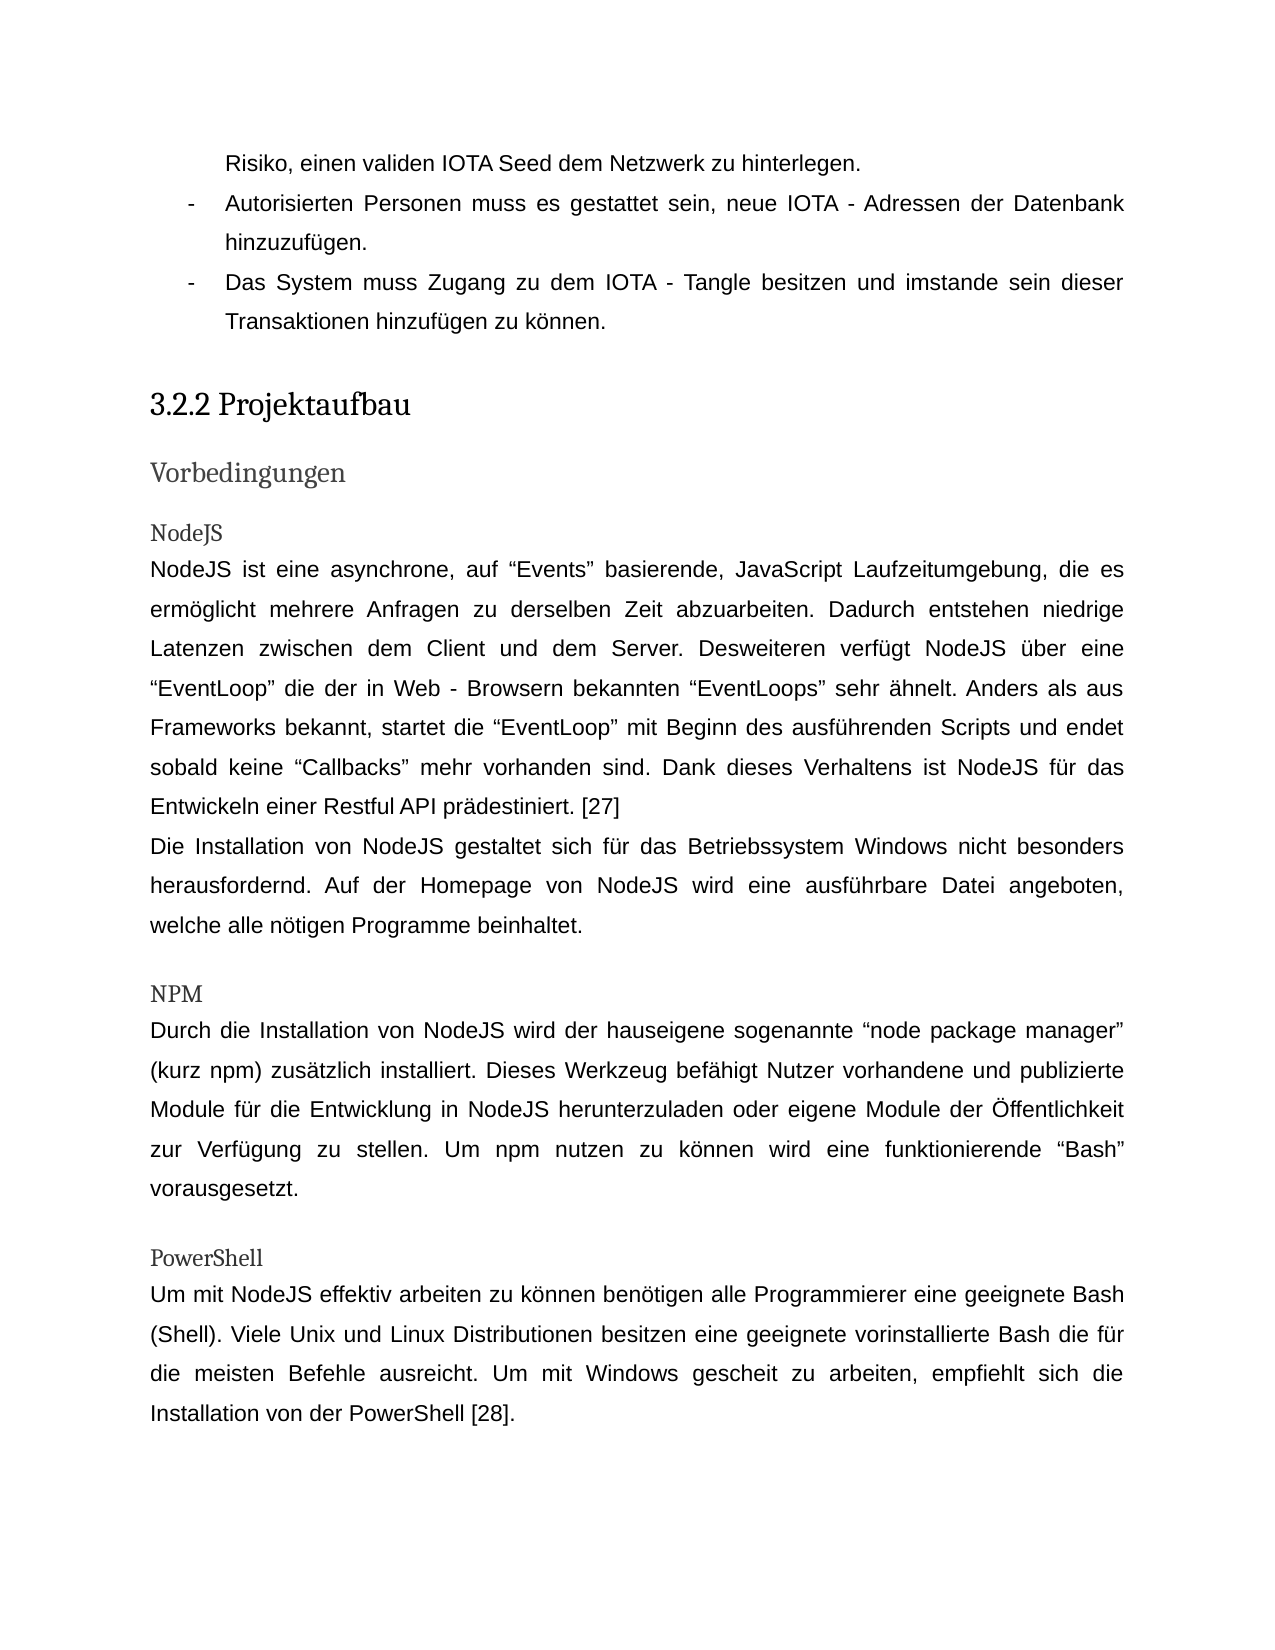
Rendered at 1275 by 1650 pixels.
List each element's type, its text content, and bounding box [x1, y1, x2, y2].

subtitle NodeJS [150, 519, 1125, 548]
subtitle 3.2.2 Projektaufbau [150, 385, 1125, 423]
subtitle Vorbedingungen [150, 457, 1125, 490]
list Risiko, einen validen IOTA Seed dem Netzwerk zu hinterlegen. [187, 150, 1125, 176]
text Durch die Installation von NodeJS wird der hauseigene sogenannte “node package manager” (kurz npm) zusätzlich installiert. Dieses Werkzeug befähigt Nutzer vorhandene und publizierte Module für die Entwicklung in NodeJS herunterzuladen oder eigene Module der Öffentlichkeit zur Verfügung zu stellen. Um npm nutzen zu können wird eine funktionierende “Bash” vorausgesetzt. [150, 1017, 1125, 1202]
subtitle PowerShell [150, 1244, 1125, 1273]
list Das System muss Zugang zu dem IOTA - Tangle besitzen und imstande sein dieser Transaktionen hinzufügen zu können. [187, 268, 1125, 334]
text NodeJS ist eine asynchrone, auf “Events” basierende, JavaScript Laufzeitumgebung, die es ermöglicht mehrere Anfragen zu derselben Zeit abzuarbeiten. Dadurch entstehen niedrige Latenzen zwischen dem Client und dem Server. Desweiteren verfügt NodeJS über eine “EventLoop” die der in Web - Browsern bekannten “EventLoops” sehr ähnelt. Anders als aus Frameworks bekannt, startet die “EventLoop” mit Beginn des ausführenden Scripts und endet sobald keine “Callbacks” mehr vorhanden sind. Dank dieses Verhaltens ist NodeJS für das Entwickeln einer Restful API prädestiniert. [27] [150, 556, 1125, 819]
subtitle NPM [150, 980, 1125, 1009]
list Autorisierten Personen muss es gestattet sein, neue IOTA - Adressen der Datenbank hinzuzufügen. [187, 189, 1125, 255]
text Die Installation von NodeJS gestaltet sich für das Betriebssystem Windows nicht besonders herausfordernd. Auf der Homepage von NodeJS wird eine ausführbare Datei angeboten, welche alle nötigen Programme beinhaltet. [150, 833, 1125, 938]
text Um mit NodeJS effektiv arbeiten zu können benötigen alle Programmierer eine geeignete Bash (Shell). Viele Unix und Linux Distributionen besitzen eine geeignete vorinstallierte Bash die für die meisten Befehle ausreicht. Um mit Windows gescheit zu arbeiten, empfiehlt sich die Installation von der PowerShell [28]. [150, 1281, 1125, 1426]
